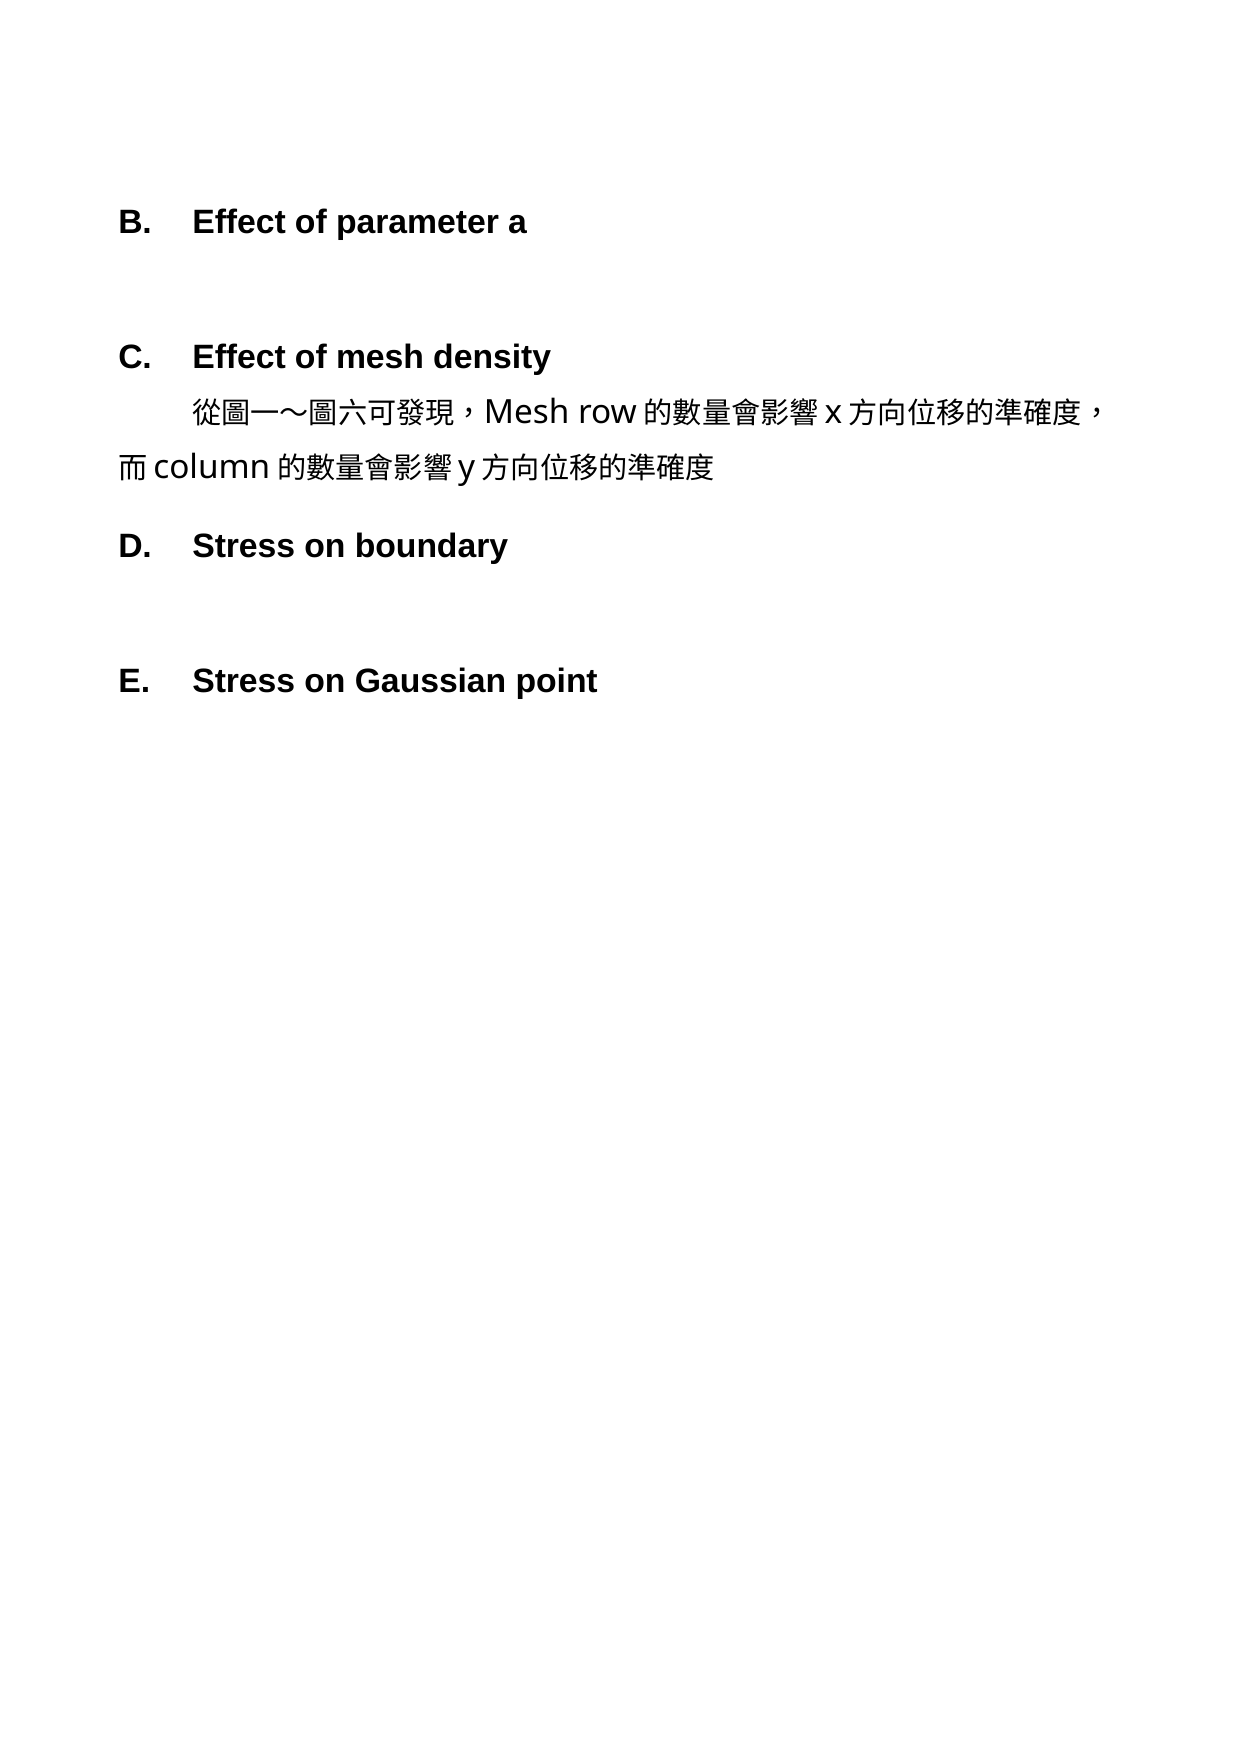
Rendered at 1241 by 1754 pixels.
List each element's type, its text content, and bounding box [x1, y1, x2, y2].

text 從圖一～圖六可發現，Mesh row的數量會影響x方向位移的準確度，而column的數量會影響y方向位移的準確度 [118, 388, 1122, 488]
subtitle Effect of mesh density [118, 337, 1122, 375]
subtitle Effect of parameter a [118, 202, 1122, 241]
subtitle Stress on Gaussian point [118, 661, 1122, 700]
subtitle Stress on boundary [118, 526, 1122, 565]
